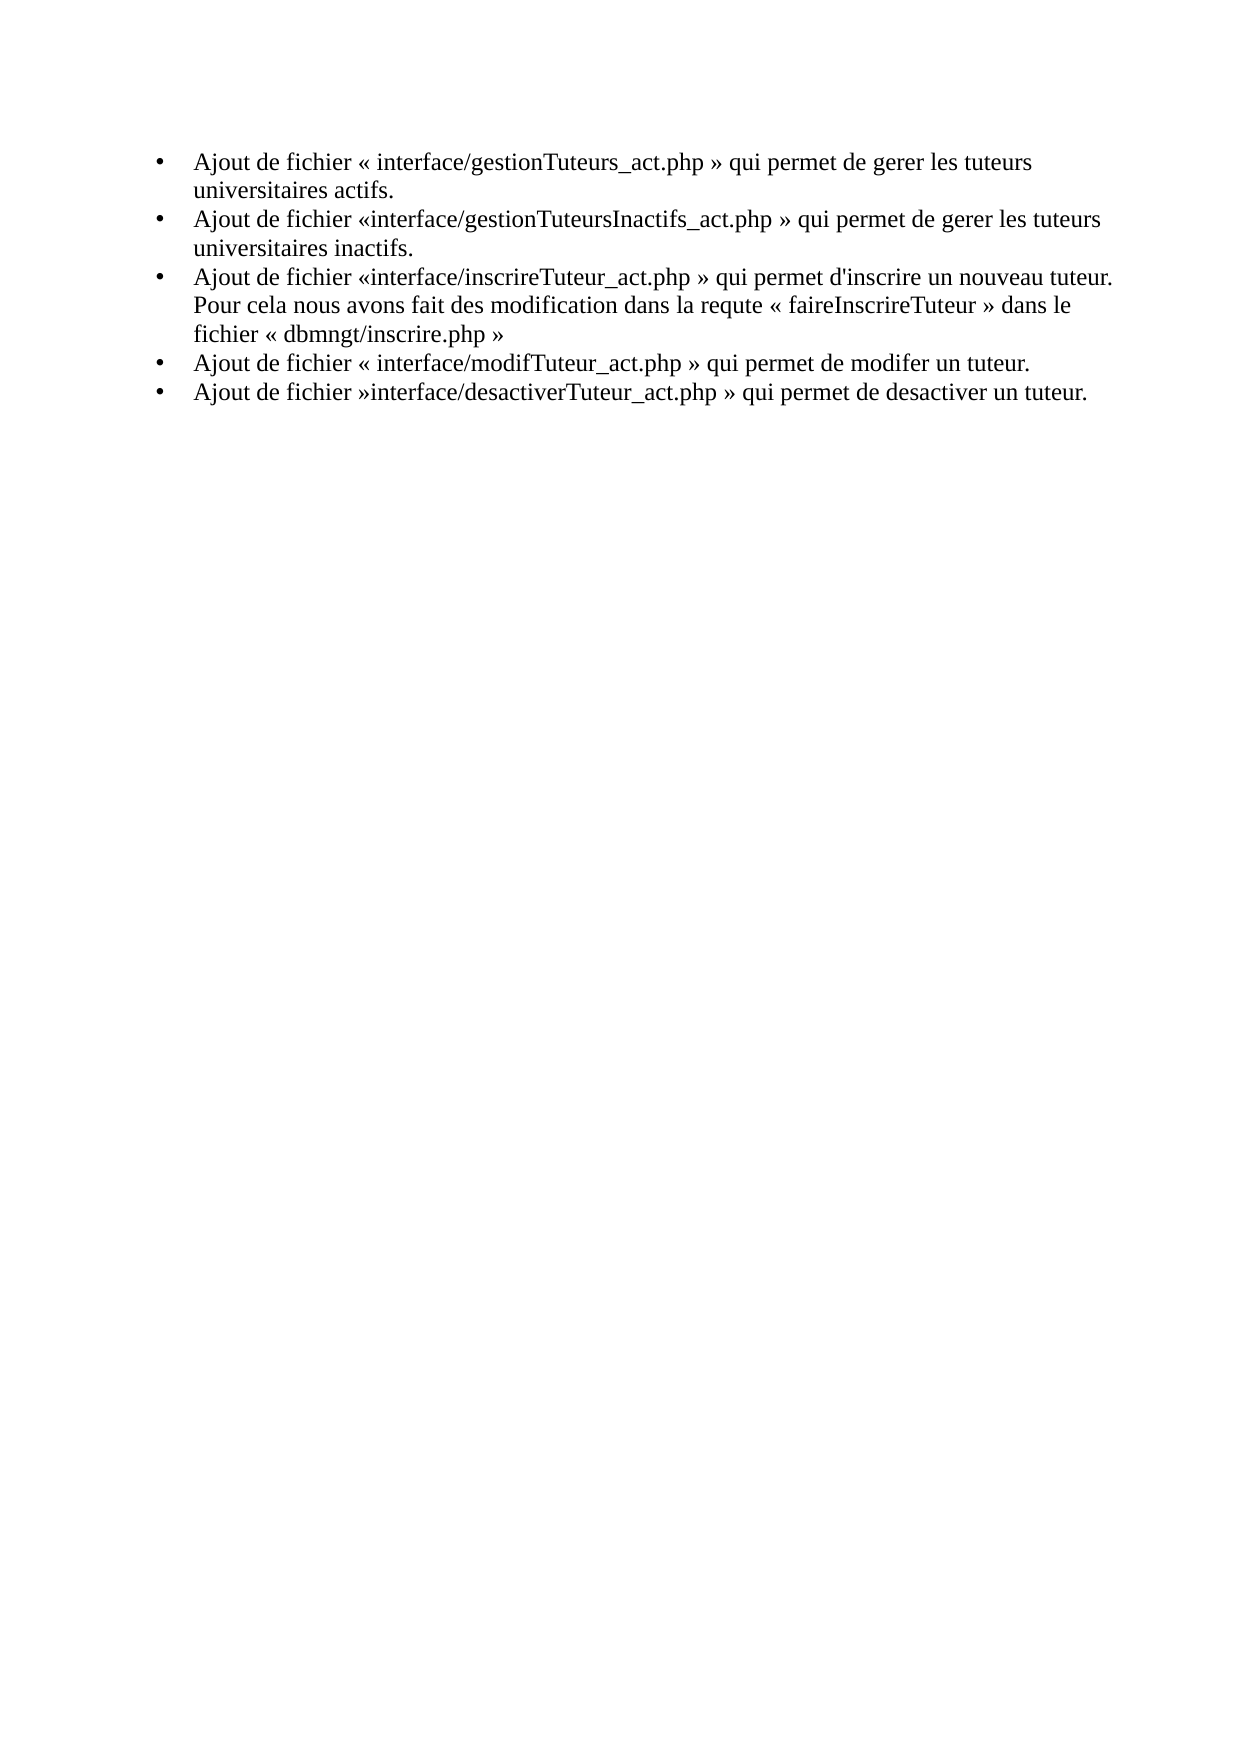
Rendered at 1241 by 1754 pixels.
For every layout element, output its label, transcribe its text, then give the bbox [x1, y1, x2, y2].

list Ajout de fichier «interface/gestionTuteursInactifs_act.php » qui permet de gerer les tuteurs universitaires inactifs. [156, 204, 1122, 262]
list Ajout de fichier »interface/desactiverTuteur_act.php » qui permet de desactiver un tuteur. [156, 377, 1122, 406]
list Pour cela nous avons fait des modification dans la requte « faireInscrireTuteur » dans le fichier « dbmngt/inscrire.php » [156, 291, 1122, 348]
list Ajout de fichier « interface/gestionTuteurs_act.php » qui permet de gerer les tuteurs universitaires actifs. [156, 147, 1122, 204]
list Ajout de fichier « interface/modifTuteur_act.php » qui permet de modifer un tuteur. [156, 348, 1122, 377]
list Ajout de fichier «interface/inscrireTuteur_act.php » qui permet d'inscrire un nouveau tuteur. [156, 262, 1122, 291]
